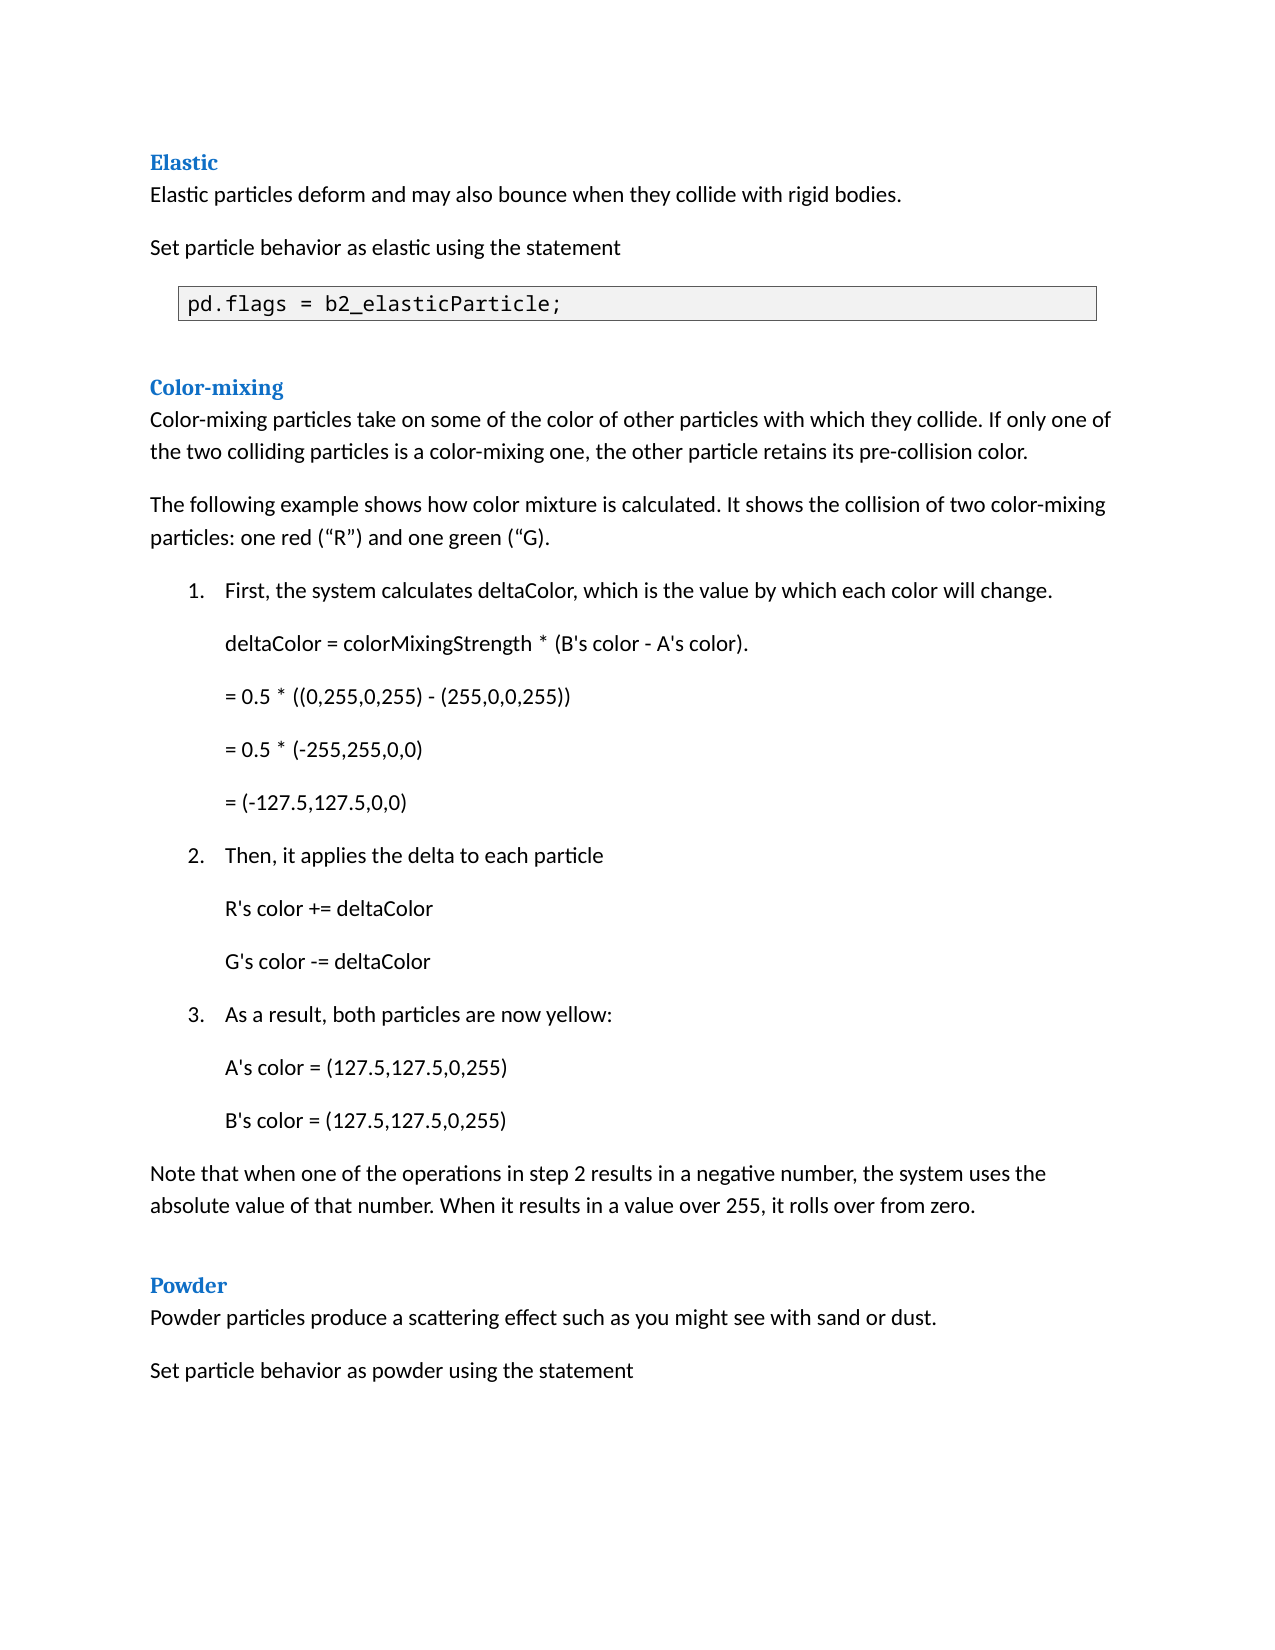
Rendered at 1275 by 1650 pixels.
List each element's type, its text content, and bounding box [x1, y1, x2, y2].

text Set particle behavior as powder using the statement [150, 1357, 1125, 1384]
text = (-127.5,127.5,0,0) [150, 788, 1125, 816]
text = 0.5 * (-255,255,0,0) [150, 735, 1125, 763]
text Color-mixing particles take on some of the color of other particles with which they collide. If only one of the two colliding particles is a color-mixing one, the other particle retains its pre-collision color. [150, 405, 1125, 466]
text B's color = (127.5,127.5,0,255) [150, 1106, 1125, 1134]
list Then, it applies the delta to each particle [187, 841, 1125, 869]
subtitle Powder [150, 1273, 1125, 1300]
text G's color -= deltaColor [150, 947, 1125, 975]
text R's color += deltaColor [150, 894, 1125, 922]
text pd.flags = b2_elasticParticle; [179, 287, 1096, 320]
text Elastic particles deform and may also bounce when they collide with rigid bodies. [150, 180, 1125, 208]
subtitle Color-mixing [150, 375, 1125, 401]
text The following example shows how color mixture is calculated. It shows the collision of two color-mixing particles: one red (“R”) and one green (“G). [150, 491, 1125, 551]
list As a result, both particles are now yellow: [187, 1000, 1125, 1028]
text = 0.5 * ((0,255,0,255) - (255,0,0,255)) [150, 682, 1125, 710]
list First, the system calculates deltaColor, which is the value by which each color will change. [187, 576, 1125, 604]
text deltaColor = colorMixingStrength * (B's color - A's color). [150, 629, 1125, 657]
subtitle Elastic [150, 150, 1125, 176]
text Set particle behavior as elastic using the statement [150, 233, 1125, 261]
text Powder particles produce a scattering effect such as you might see with sand or dust. [150, 1303, 1125, 1332]
text A's color = (127.5,127.5,0,255) [150, 1053, 1125, 1081]
text Note that when one of the operations in step 2 results in a negative number, the system uses the absolute value of that number. When it results in a value over 255, it rolls over from zero. [150, 1159, 1125, 1219]
